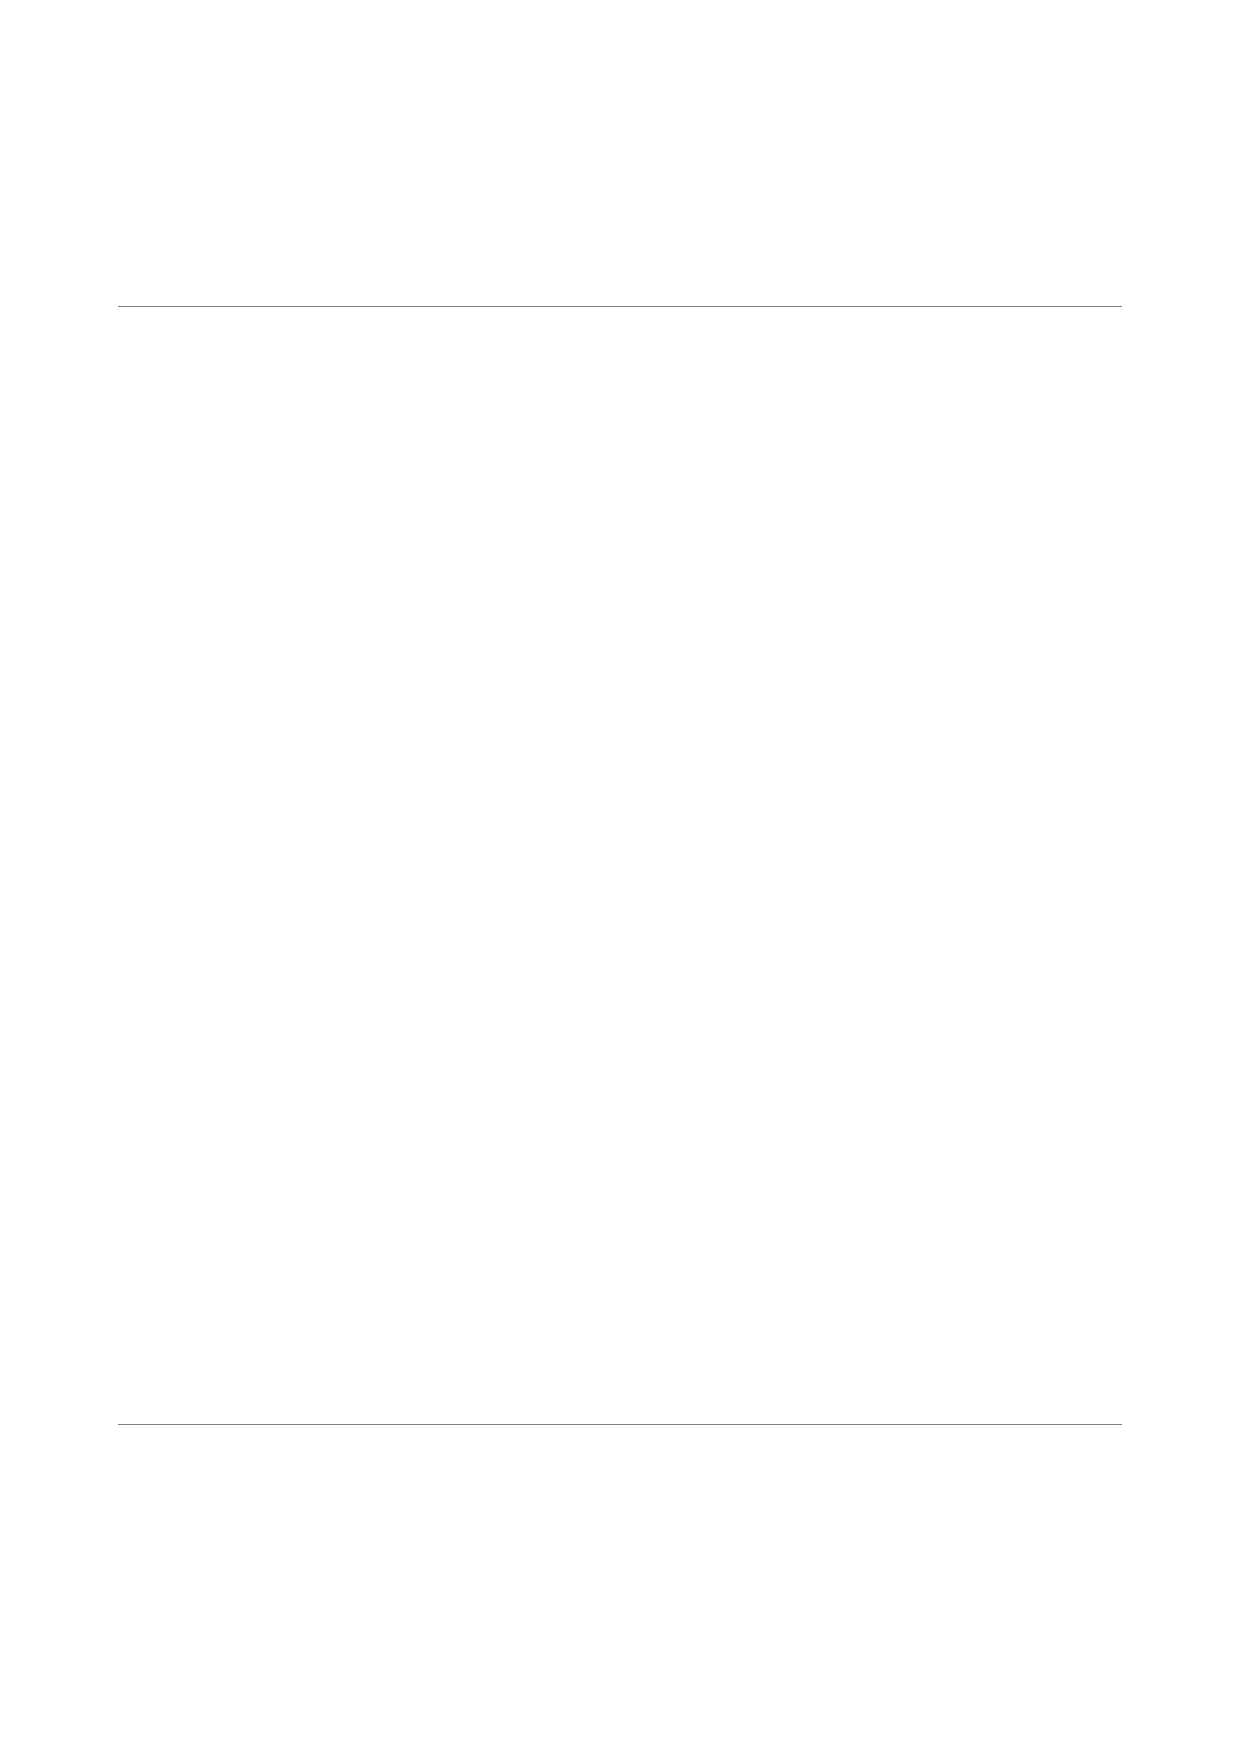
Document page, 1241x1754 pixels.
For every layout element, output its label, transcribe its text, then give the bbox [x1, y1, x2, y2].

text } [118, 939, 1122, 963]
list speak() у dog имеет [[HomeObject]] = dog [162, 1214, 1122, 1245]
text speak() { [118, 1579, 1122, 1603]
text } [118, 568, 1122, 591]
text speak() { [118, 833, 1122, 857]
text speak() { [118, 461, 1122, 485]
text return super.speak() + " гав"; [118, 886, 1122, 910]
text Что происходит: [118, 1152, 1122, 1181]
subtitle Зачем нужен [[HomeObject]] [118, 118, 1122, 164]
list super.speak() ищется в Object.getPrototypeOf([[HomeObject]]) [162, 1279, 1122, 1310]
list то есть в animal [162, 1344, 1122, 1375]
subtitle Пример с объектами [118, 336, 1122, 379]
text const dog = { [118, 727, 1122, 751]
text class Animal { [118, 1526, 1122, 1550]
text __proto__: animal, [118, 780, 1122, 804]
subtitle Пример с классами [118, 1453, 1122, 1497]
text const animal = { [118, 408, 1122, 432]
text }; [118, 621, 1122, 644]
text dog.speak(); // "звук гав" [118, 1099, 1122, 1123]
text Он хранит объект, в котором метод был определён, чтобы super знал, откуда искать метод в прототипной цепочке. [118, 194, 1122, 258]
text }; [118, 993, 1122, 1016]
text return "звук"; [118, 514, 1122, 538]
